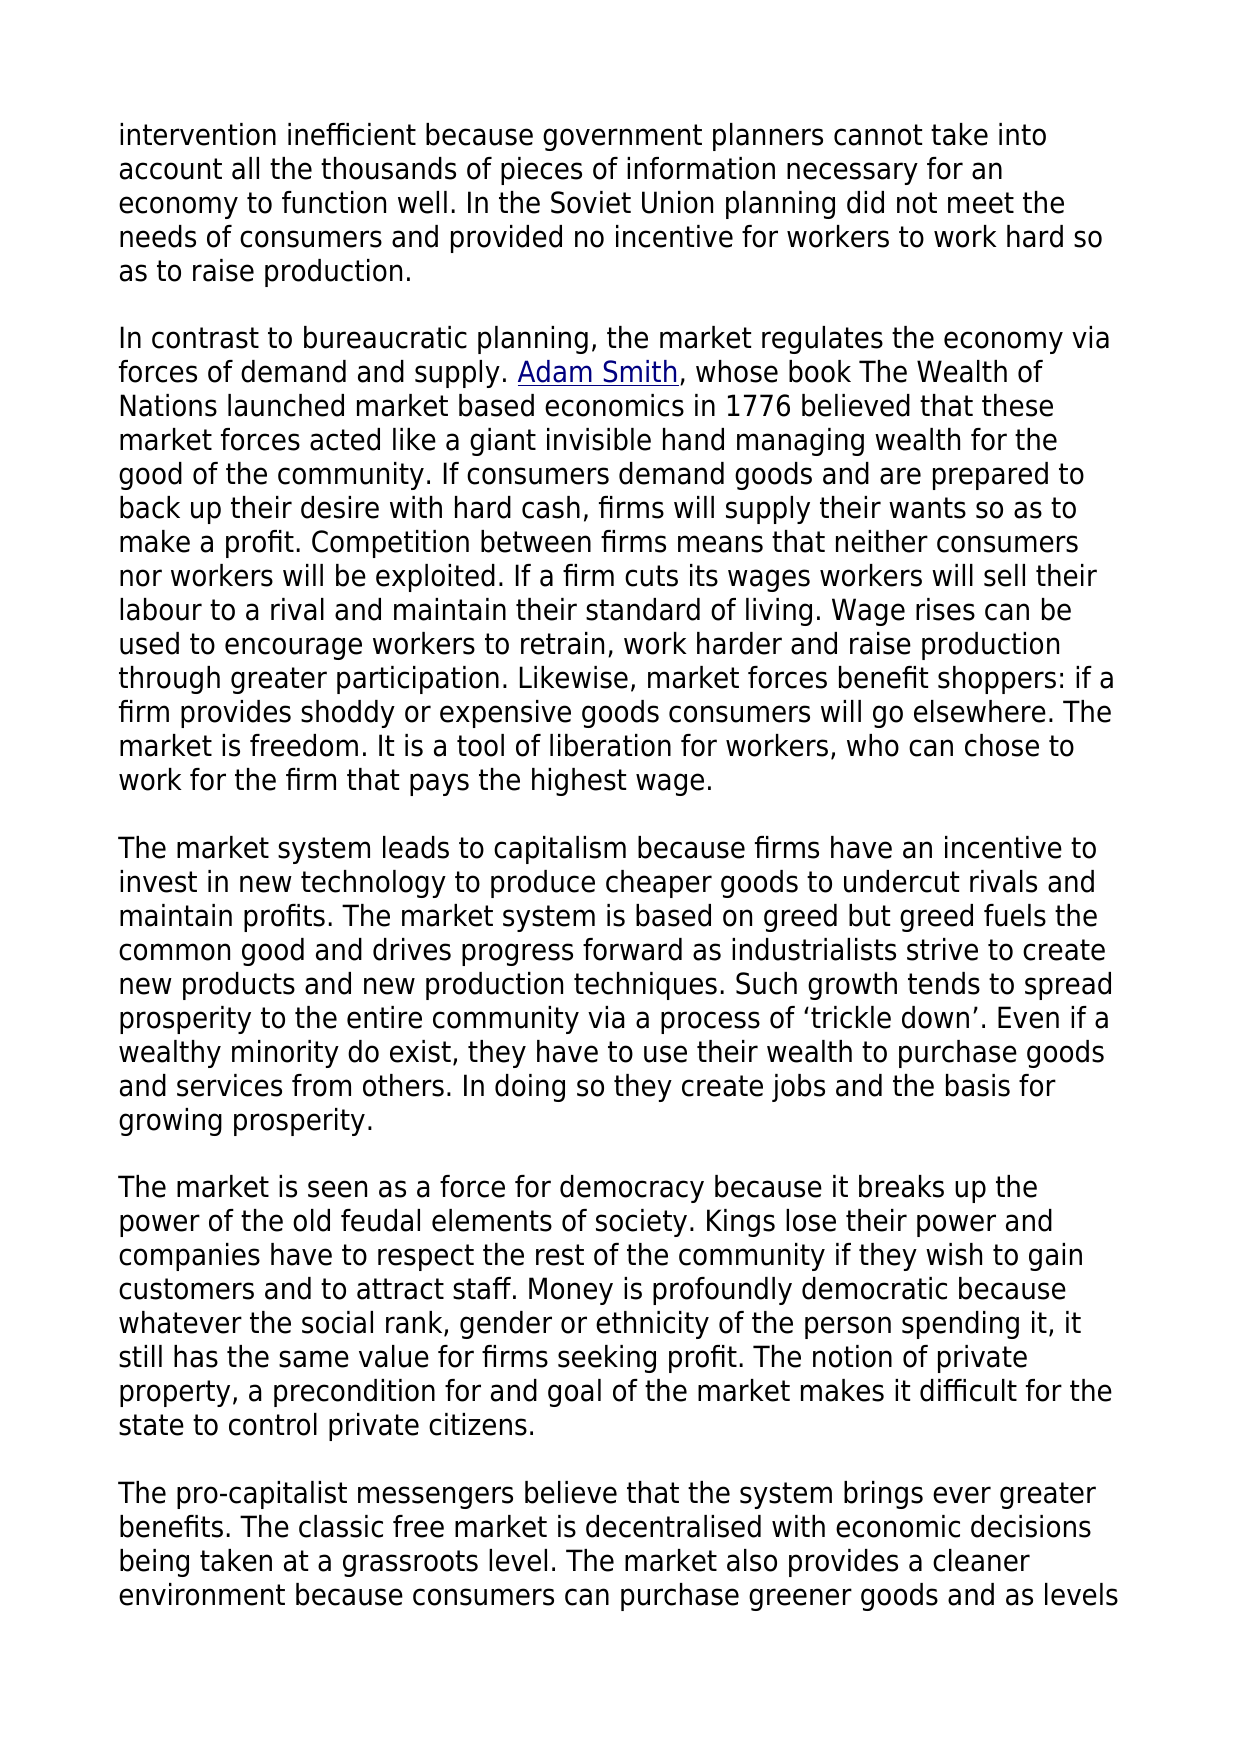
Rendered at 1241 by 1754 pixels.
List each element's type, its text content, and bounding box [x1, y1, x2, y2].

text intervention inefficient because government planners cannot take into account all the thousands of pieces of information necessary for an economy to function well. In the Soviet Union planning did not meet the needs of consumers and provided no incentive for workers to work hard so as to raise production. In contrast to bureaucratic planning, the market regulates the economy via forces of demand and supply. Adam Smith, whose book The Wealth of Nations launched market based economics in 1776 believed that these market forces acted like a giant invisible hand managing wealth for the good of the community. If consumers demand goods and are prepared to back up their desire with hard cash, firms will supply their wants so as to make a profit. Competition between firms means that neither consumers nor workers will be exploited. If a firm cuts its wages workers will sell their labour to a rival and maintain their standard of living. Wage rises can be used to encourage workers to retrain, work harder and raise production through greater participation. Likewise, market forces benefit shoppers: if a firm provides shoddy or expensive goods consumers will go elsewhere. The market is freedom. It is a tool of liberation for workers, who can chose to work for the firm that pays the highest wage. [118, 118, 1122, 831]
text The market system leads to capitalism because firms have an incentive to invest in new technology to produce cheaper goods to undercut rivals and maintain profits. The market system is based on greed but greed fuels the common good and drives progress forward as industrialists strive to create new products and new production techniques. Such growth tends to spread prosperity to the entire community via a process of ‘trickle down’. Even if a wealthy minority do exist, they have to use their wealth to purchase goods and services from others. In doing so they create jobs and the basis for growing prosperity. The market is seen as a force for democracy because it breaks up the power of the old feudal elements of society. Kings lose their power and companies have to respect the rest of the community if they wish to gain customers and to attract staff. Money is profoundly democratic because whatever the social rank, gender or ethnicity of the person spending it, it still has the same value for firms seeking profit. The notion of private property, a precondition for and goal of the market makes it difficult for the state to control private citizens. [118, 831, 1122, 1476]
text The pro-capitalist messengers believe that the system brings ever greater benefits. The classic free market is decentralised with economic decisions being taken at a grassroots level. The market also provides a cleaner environment because consumers can purchase greener goods and as levels [118, 1476, 1122, 1612]
